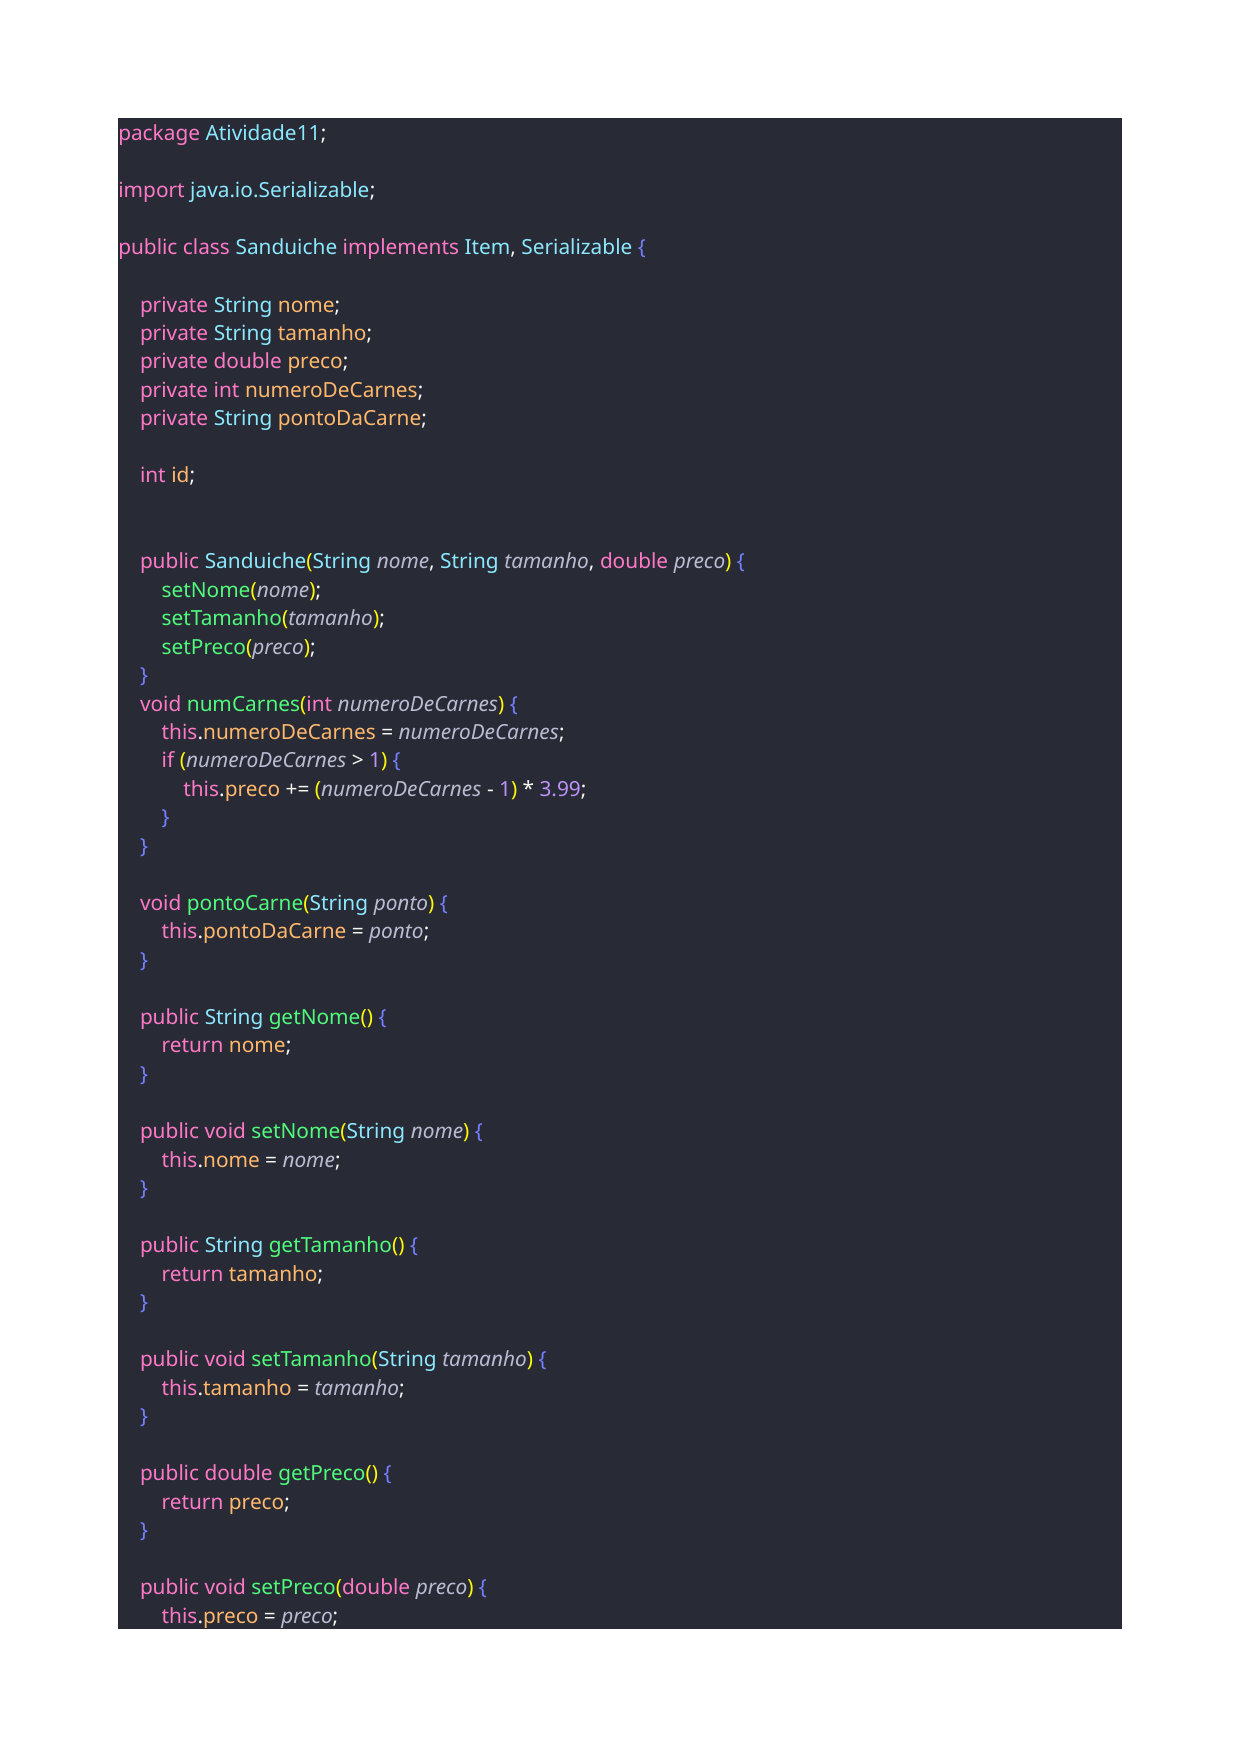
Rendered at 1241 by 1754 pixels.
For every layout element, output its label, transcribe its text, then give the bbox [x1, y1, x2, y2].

text package Atividade11; import java.io.Serializable; public class Sanduiche implements Item, Serializable { private String nome; private String tamanho; private double preco; private int numeroDeCarnes; private String pontoDaCarne; int id; public Sanduiche(String nome, String tamanho, double preco) { setNome(nome); setTamanho(tamanho); setPreco(preco); } void numCarnes(int numeroDeCarnes) { this.numeroDeCarnes = numeroDeCarnes; if (numeroDeCarnes > 1) { this.preco += (numeroDeCarnes - 1) * 3.99; } } void pontoCarne(String ponto) { this.pontoDaCarne = ponto; } public String getNome() { return nome; } public void setNome(String nome) { this.nome = nome; } public String getTamanho() { return tamanho; } public void setTamanho(String tamanho) { this.tamanho = tamanho; } public double getPreco() { return preco; } public void setPreco(double preco) { this.preco = preco; [118, 118, 1122, 1629]
